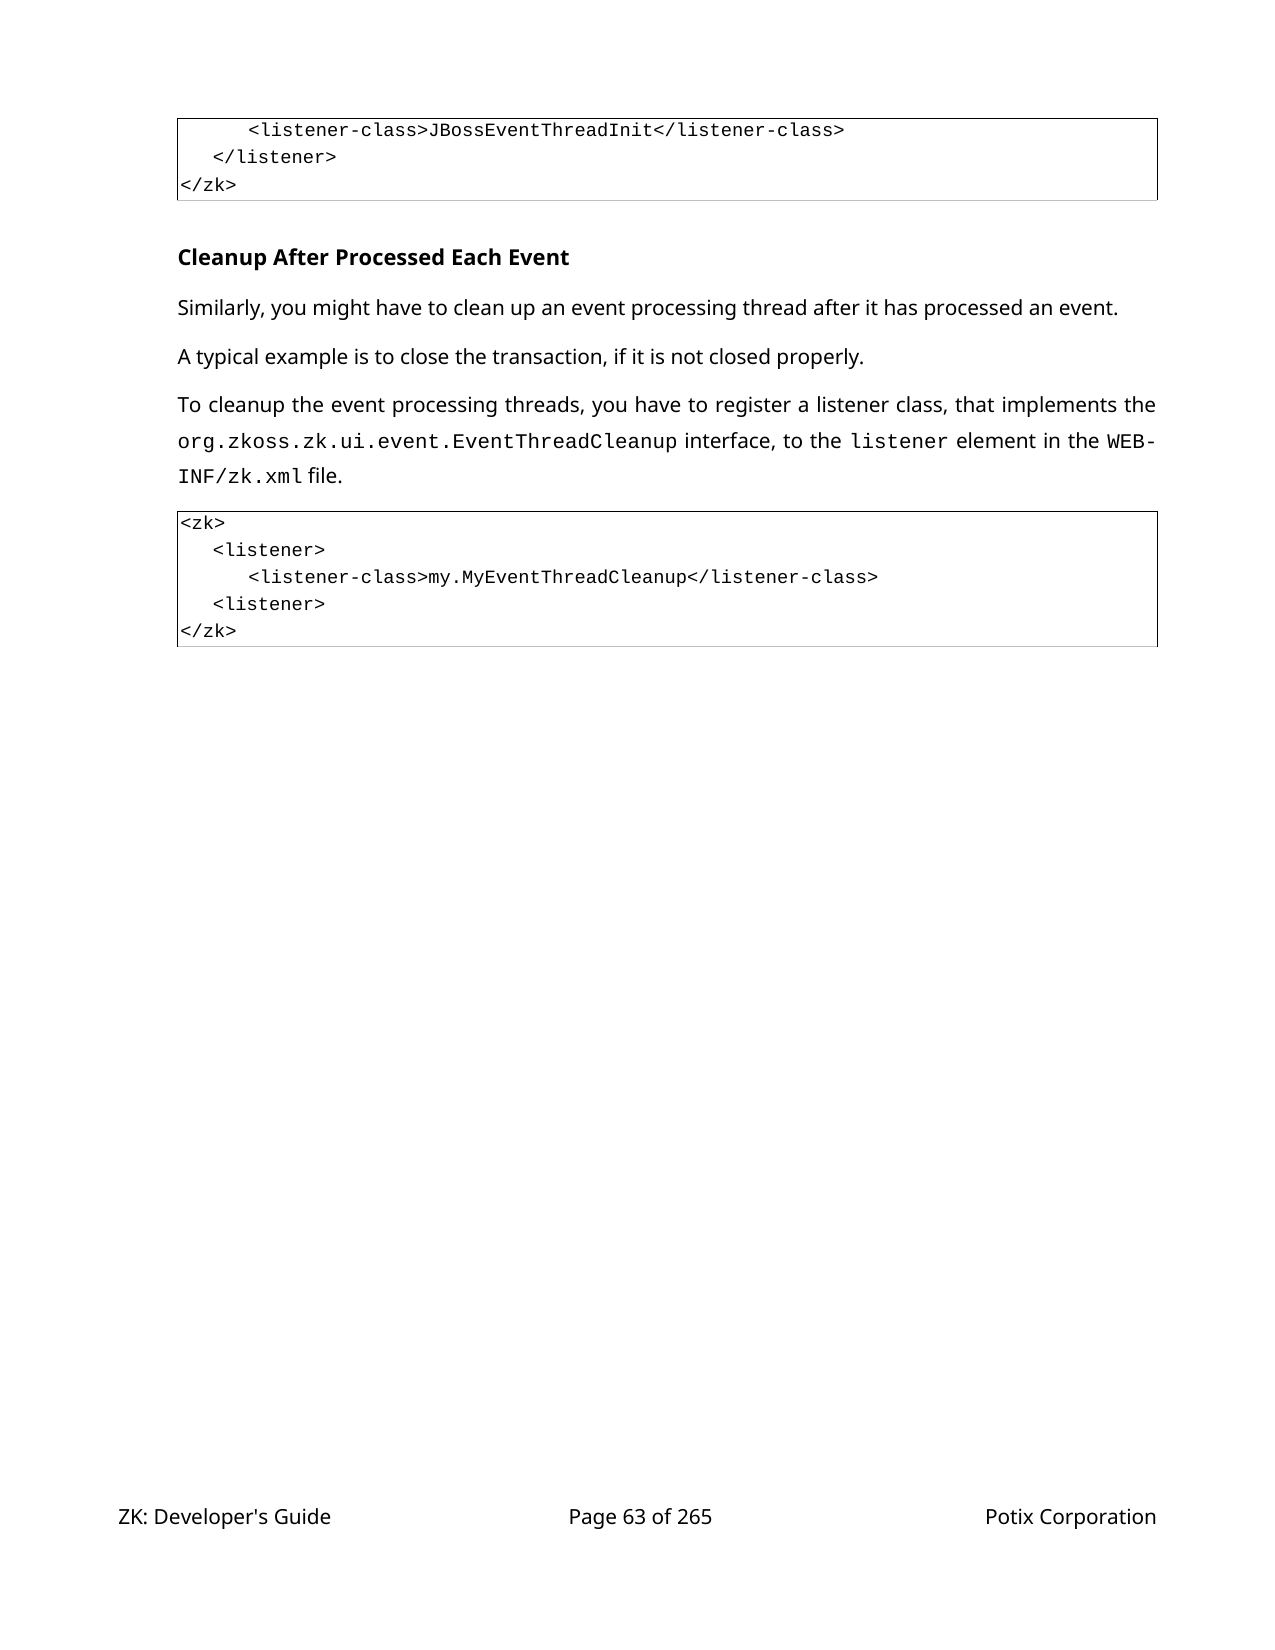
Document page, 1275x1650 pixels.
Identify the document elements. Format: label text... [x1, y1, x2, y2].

text To cleanup the event processing threads, you have to register a listener class, that implements the org.zkoss.zk.ui.event.EventThreadCleanup interface, to the listener element in the WEB-INF/zk.xml file. [177, 391, 1157, 490]
text </zk> [178, 172, 1157, 200]
text </listener> [178, 145, 1157, 169]
text <listener> [178, 592, 1157, 616]
subtitle Cleanup After Processed Each Event [177, 242, 1157, 272]
text <zk> [178, 512, 1157, 535]
text <listener-class>my.MyEventThreadCleanup</listener-class> [178, 565, 1157, 589]
text <listener> [178, 538, 1157, 562]
text Similarly, you might have to clean up an event processing thread after it has processed an event. [177, 293, 1157, 321]
text </zk> [178, 619, 1157, 646]
text A typical example is to close the transaction, if it is not closed properly. [177, 342, 1157, 370]
text <listener-class>JBossEventThreadInit</listener-class> [178, 119, 1157, 142]
